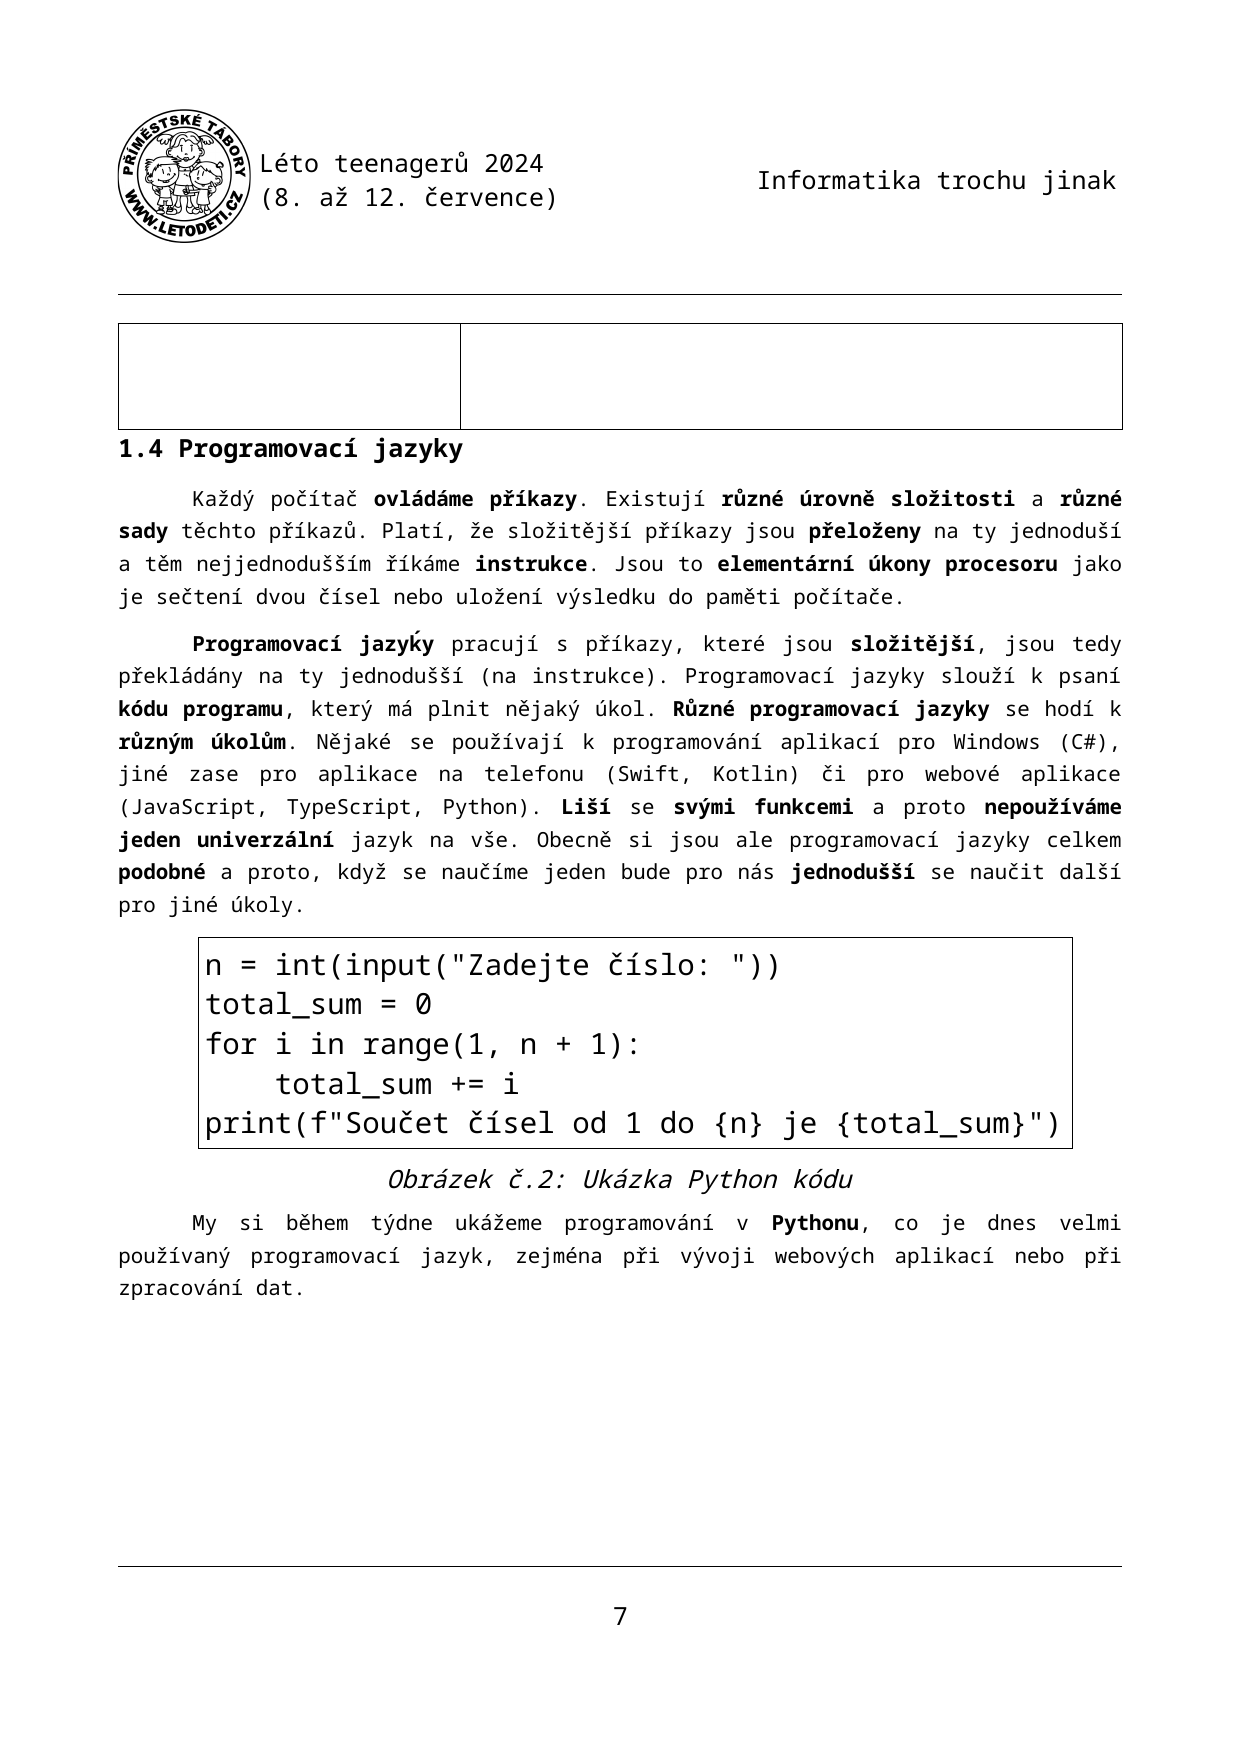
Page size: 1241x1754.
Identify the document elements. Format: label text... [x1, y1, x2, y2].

text Každý počítač ovládáme příkazy. Existují různé úrovně složitosti a různé sady těchto příkazů. Platí, že složitější příkazy jsou přeloženy na ty jednoduší a těm nejjednodušším říkáme instrukce. Jsou to elementární úkony procesoru jako je sečtení dvou čísel nebo uložení výsledku do paměti počítače. [118, 484, 1122, 610]
text Programovací jazyḱy pracují s příkazy, které jsou složitější, jsou tedy překládány na ty jednodušší (na instrukce). Programovací jazyky slouží k psaní kódu programu, který má plnit nějaký úkol. Různé programovací jazyky se hodí k různým úkolům. Nějaké se používají k programování aplikací pro Windows (C#), jiné zase pro aplikace na telefonu (Swift, Kotlin) či pro webové aplikace (JavaScript, TypeScript, Python). Liší se svými funkcemi a proto nepoužíváme jeden univerzální jazyk na vše. Obecně si jsou ale programovací jazyky celkem podobné a proto, když se naučíme jeden bude pro nás jednodušší se naučit další pro jiné úkoly. [118, 629, 1122, 918]
table_cell [119, 324, 460, 429]
picture [117, 107, 251, 243]
text My si během týdne ukážeme programování v Pythonu, co je dnes velmi používaný programovací jazyk, zejména při vývoji webových aplikací nebo při zpracování dat. [118, 1208, 1122, 1302]
table_header n = int(input("Zadejte číslo: ")) total_sum = 0 for i in range(1, n + 1): total_sum += i print(f"Součet čísel od 1 do {n} je {total_sum}") [199, 938, 1072, 1148]
text Obrázek č.2: Ukázka Python kódu [118, 1162, 1122, 1196]
table_cell [461, 324, 1122, 429]
text 1.4 Programovací jazyky [118, 430, 1122, 464]
